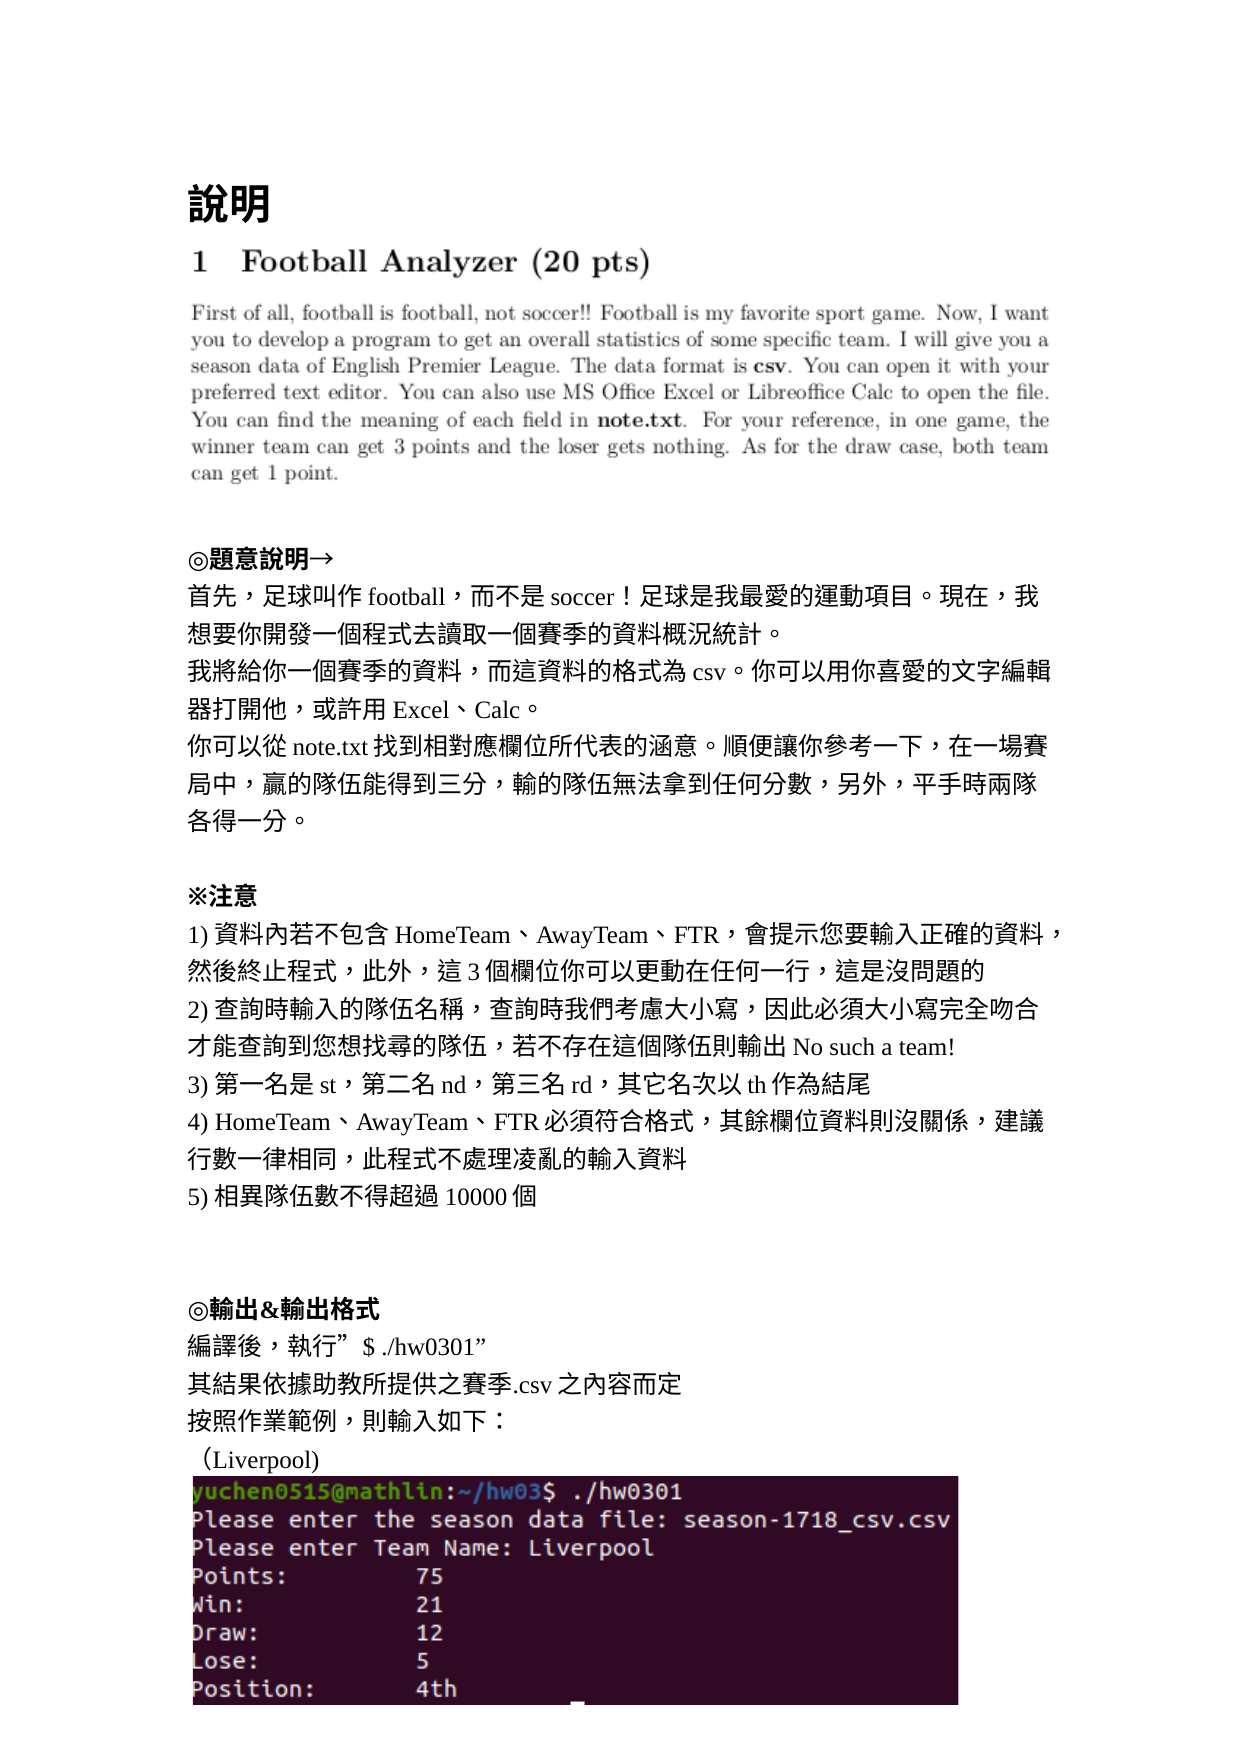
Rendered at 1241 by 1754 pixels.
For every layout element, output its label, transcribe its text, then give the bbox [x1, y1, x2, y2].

text （Liverpool) [187, 1439, 1053, 1476]
text 5) 相異隊伍數不得超過10000個 [187, 1176, 1053, 1214]
text 說明 [187, 164, 1053, 238]
text 2) 查詢時輸入的隊伍名稱，查詢時我們考慮大小寫，因此必須大小寫完全吻合才能查詢到您想找尋的隊伍，若不存在這個隊伍則輸出No such a team! [187, 989, 1053, 1064]
picture [192, 1476, 959, 1705]
text 首先，足球叫作football，而不是soccer！足球是我最愛的運動項目。現在，我想要你開發一個程式去讀取一個賽季的資料概況統計。 [187, 576, 1053, 651]
text 按照作業範例，則輸入如下： [187, 1401, 1053, 1439]
picture [187, 238, 1053, 493]
text 1) 資料內若不包含HomeTeam、AwayTeam、FTR，會提示您要輸入正確的資料，然後終止程式，此外，這3個欄位你可以更動在任何一行，這是沒問題的 [187, 914, 1053, 989]
text ※注意 [187, 876, 1053, 914]
text 我將給你一個賽季的資料，而這資料的格式為csv。你可以用你喜愛的文字編輯器打開他，或許用Excel、Calc。 [187, 651, 1053, 726]
text 4) HomeTeam、AwayTeam、FTR必須符合格式，其餘欄位資料則沒關係，建議行數一律相同，此程式不處理凌亂的輸入資料 [187, 1101, 1053, 1176]
text 你可以從note.txt找到相對應欄位所代表的涵意。順便讓你參考一下，在一場賽局中，贏的隊伍能得到三分，輸的隊伍無法拿到任何分數，另外，平手時兩隊各得一分。 [187, 726, 1053, 839]
text 3) 第一名是st，第二名nd，第三名rd，其它名次以th作為結尾 [187, 1064, 1053, 1101]
text 編譯後，執行”$ ./hw0301” [187, 1326, 1053, 1364]
text 其結果依據助教所提供之賽季.csv之內容而定 [187, 1364, 1053, 1401]
text ◎輸出&輸出格式 [187, 1289, 1053, 1326]
text ◎題意說明→ [187, 539, 1053, 576]
